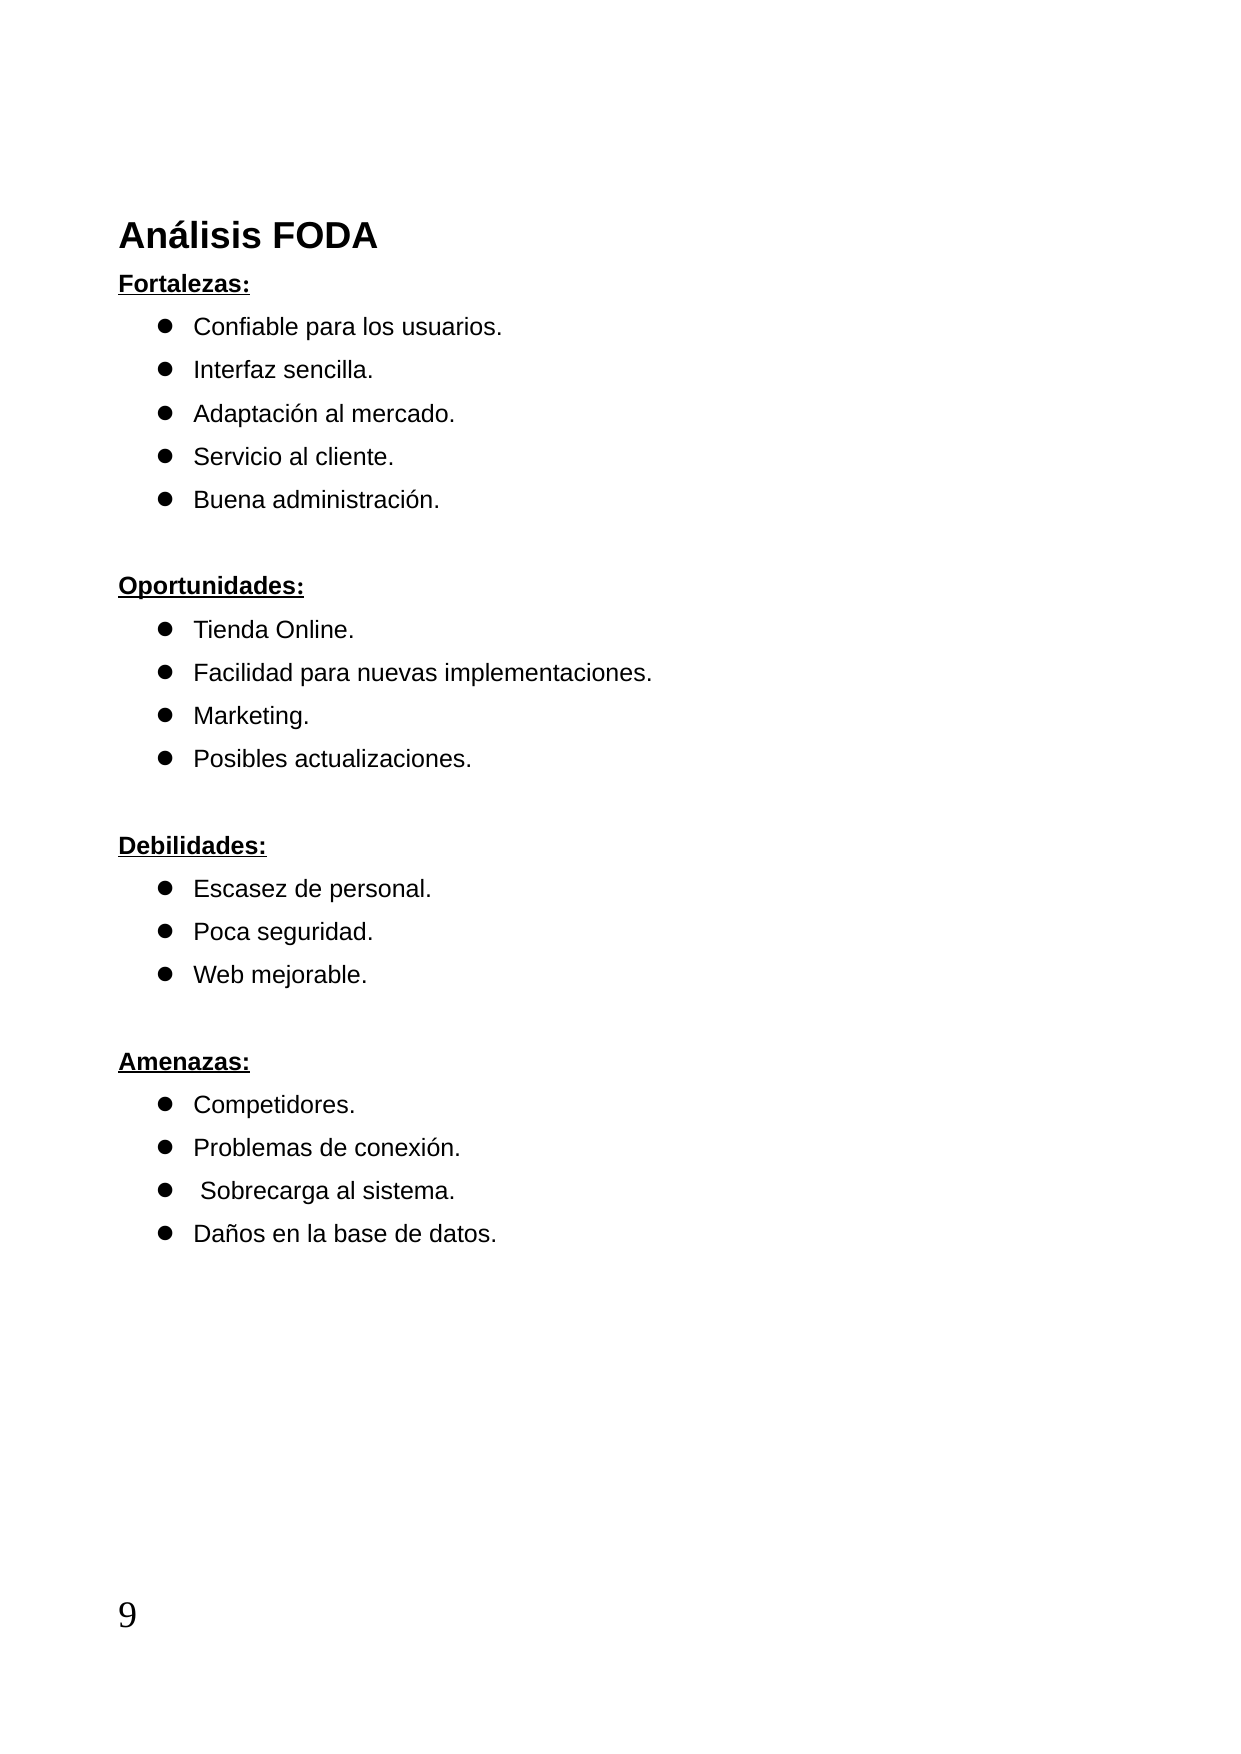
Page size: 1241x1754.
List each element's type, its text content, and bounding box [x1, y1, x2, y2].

list Tienda Online. [156, 614, 1122, 643]
list Daños en la base de datos. [156, 1219, 1122, 1248]
list Servicio al cliente. [156, 442, 1122, 471]
list Adaptación al mercado. [156, 398, 1122, 427]
list Web mejorable. [156, 960, 1122, 989]
list Marketing. [156, 701, 1122, 730]
list Facilidad para nuevas implementaciones. [156, 658, 1122, 687]
list Posibles actualizaciones. [156, 744, 1122, 773]
text Fortalezas: [118, 269, 1122, 298]
list Buena administración. [156, 485, 1122, 514]
text Debilidades: [118, 831, 1122, 859]
list Competidores. [156, 1090, 1122, 1118]
list Problemas de conexión. [156, 1133, 1122, 1162]
list Interfaz sencilla. [156, 355, 1122, 384]
list Escasez de personal. [156, 874, 1122, 903]
text Oportunidades: [118, 571, 1122, 600]
list Confiable para los usuarios. [156, 312, 1122, 341]
text Amenazas: [118, 1047, 1122, 1075]
subtitle Análisis FODA [118, 213, 1122, 256]
list Sobrecarga al sistema. [156, 1176, 1122, 1205]
list Poca seguridad. [156, 917, 1122, 946]
